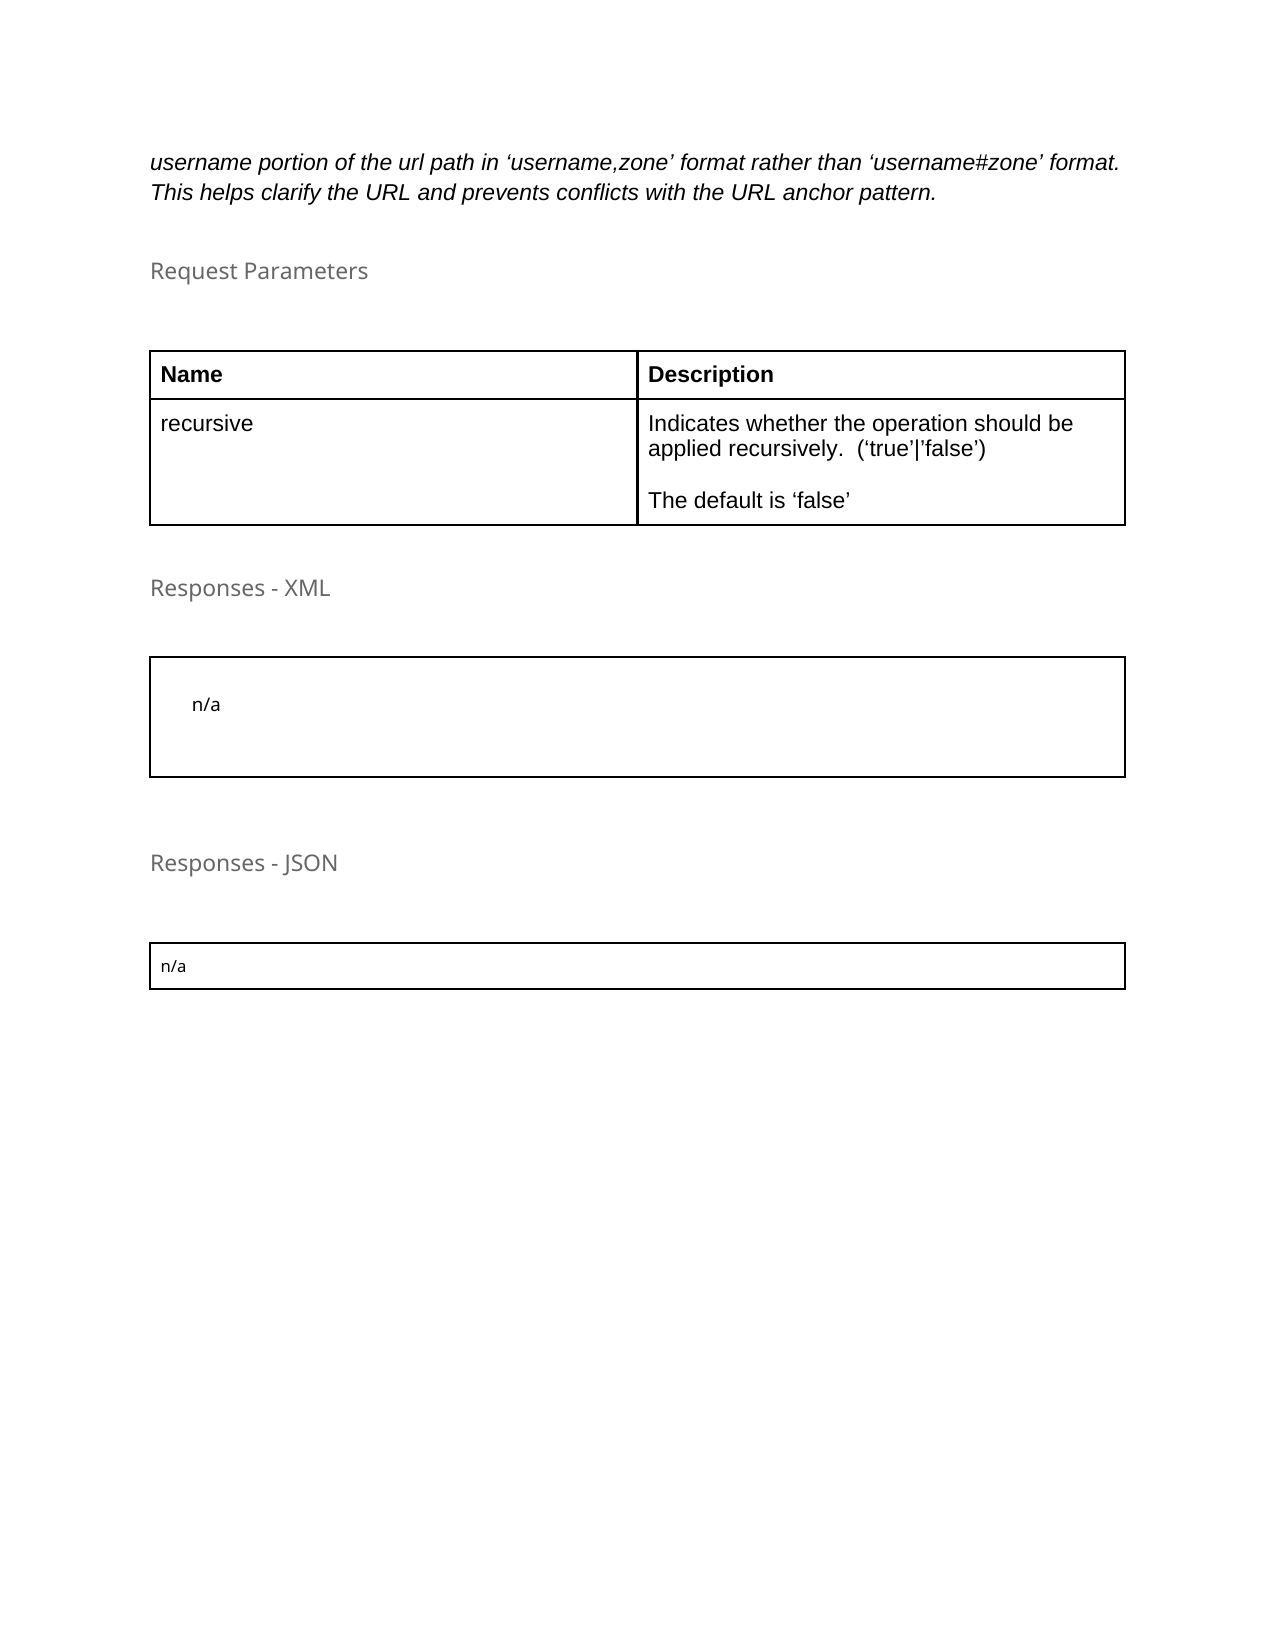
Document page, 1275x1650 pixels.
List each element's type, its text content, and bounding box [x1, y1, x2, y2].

table_header Name [151, 352, 636, 398]
table_header n/a [151, 658, 1124, 776]
subtitle Responses - JSON [150, 847, 1125, 878]
text username portion of the url path in ‘username,zone’ format rather than ‘username#zone’ format. This helps clarify the URL and prevents conflicts with the URL anchor pattern. [150, 150, 1125, 205]
table_cell Indicates whether the operation should be applied recursively. (‘true’|’false’) The default is ‘false’ [639, 400, 1124, 523]
table_cell recursive [151, 400, 636, 523]
subtitle Responses - XML [150, 572, 1125, 603]
table_header n/a [151, 944, 1124, 987]
subtitle Request Parameters [150, 255, 1125, 286]
table_header Description [639, 352, 1124, 398]
